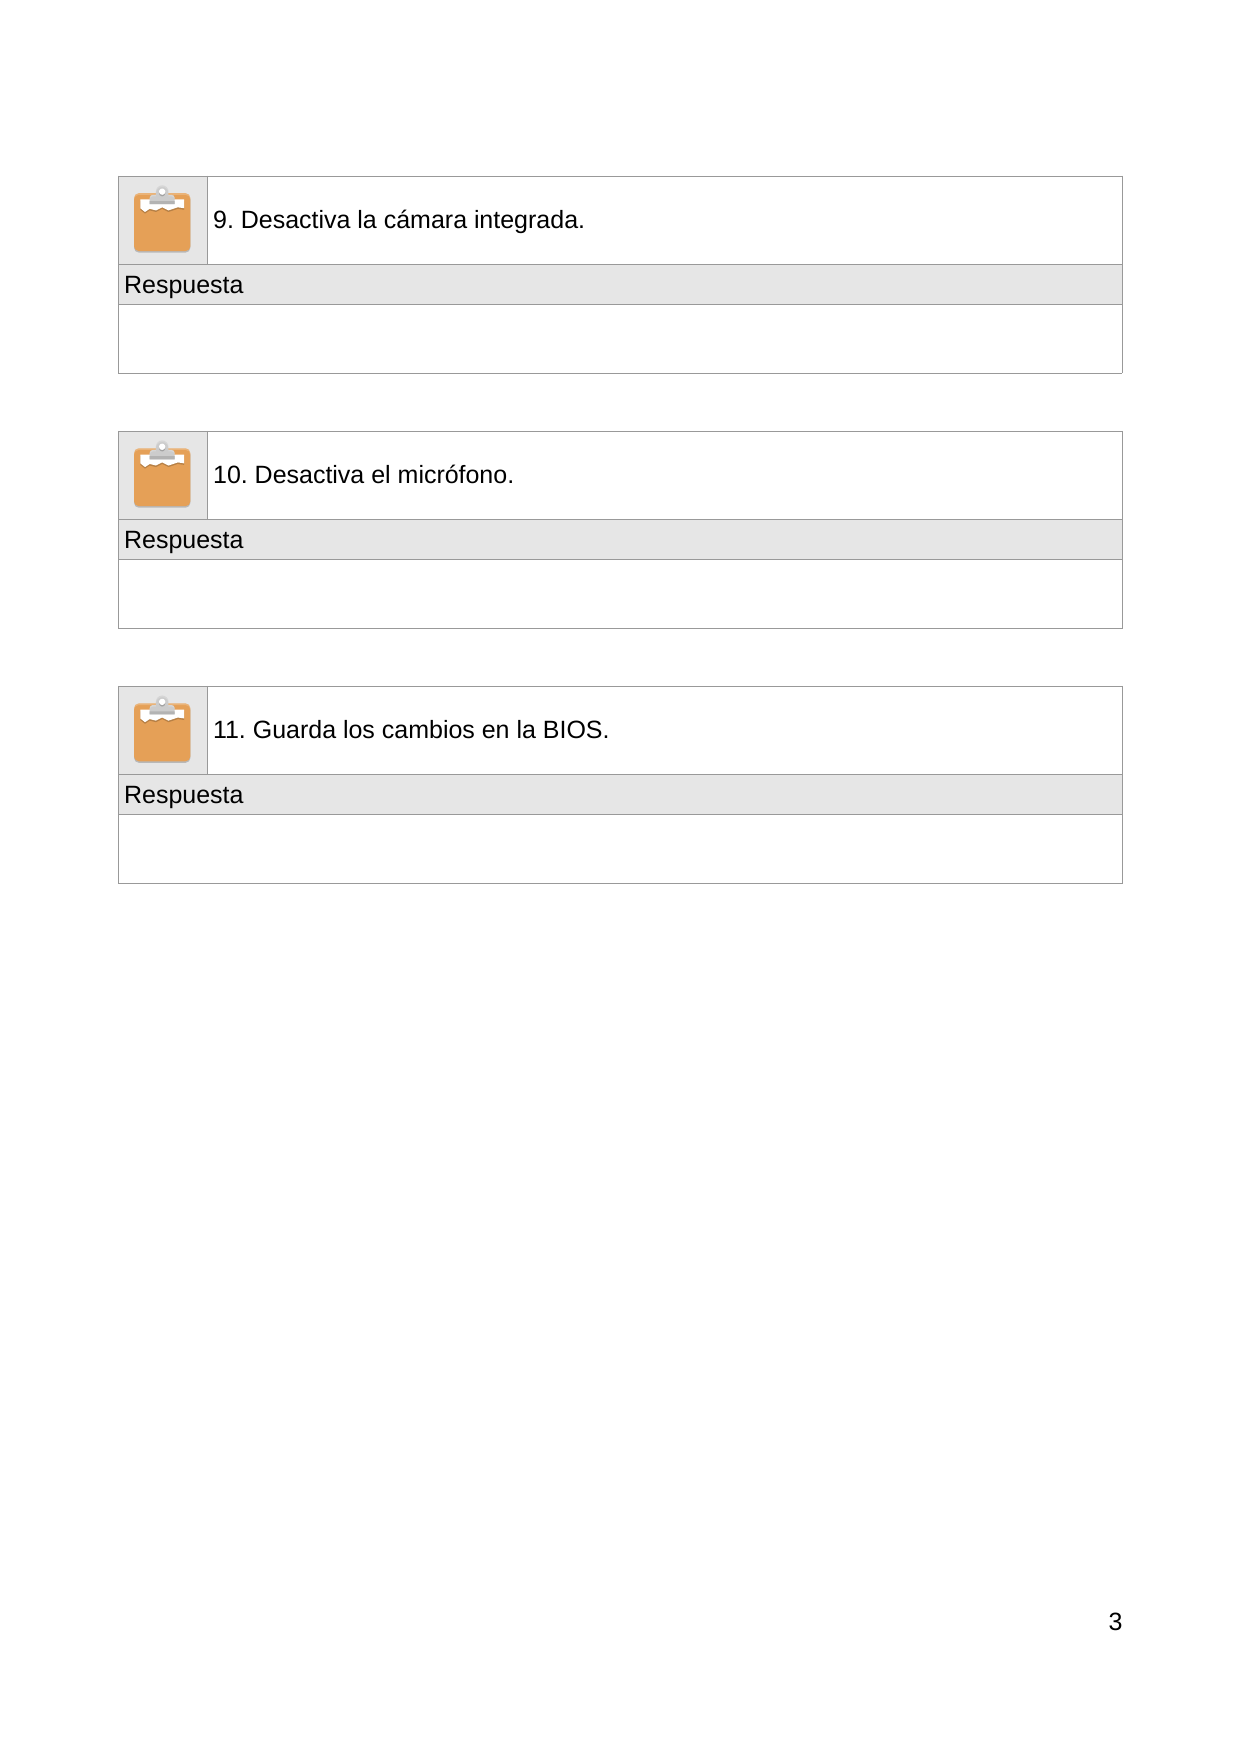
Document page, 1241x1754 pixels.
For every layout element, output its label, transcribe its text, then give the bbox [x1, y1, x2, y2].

table_cell Respuesta [119, 265, 1122, 304]
table_cell [119, 560, 1122, 628]
table_cell Respuesta [119, 520, 1122, 559]
table_header [119, 432, 207, 519]
table_cell [119, 815, 1122, 883]
table_header 11. Guarda los cambios en la BIOS. [208, 687, 1122, 774]
table_header [119, 177, 207, 264]
table_cell Respuesta [119, 775, 1122, 814]
table_header [119, 687, 207, 774]
table_header 10. Desactiva el micrófono. [208, 432, 1122, 519]
table_header 9. Desactiva la cámara integrada. [208, 177, 1122, 264]
table_cell [119, 305, 1122, 373]
